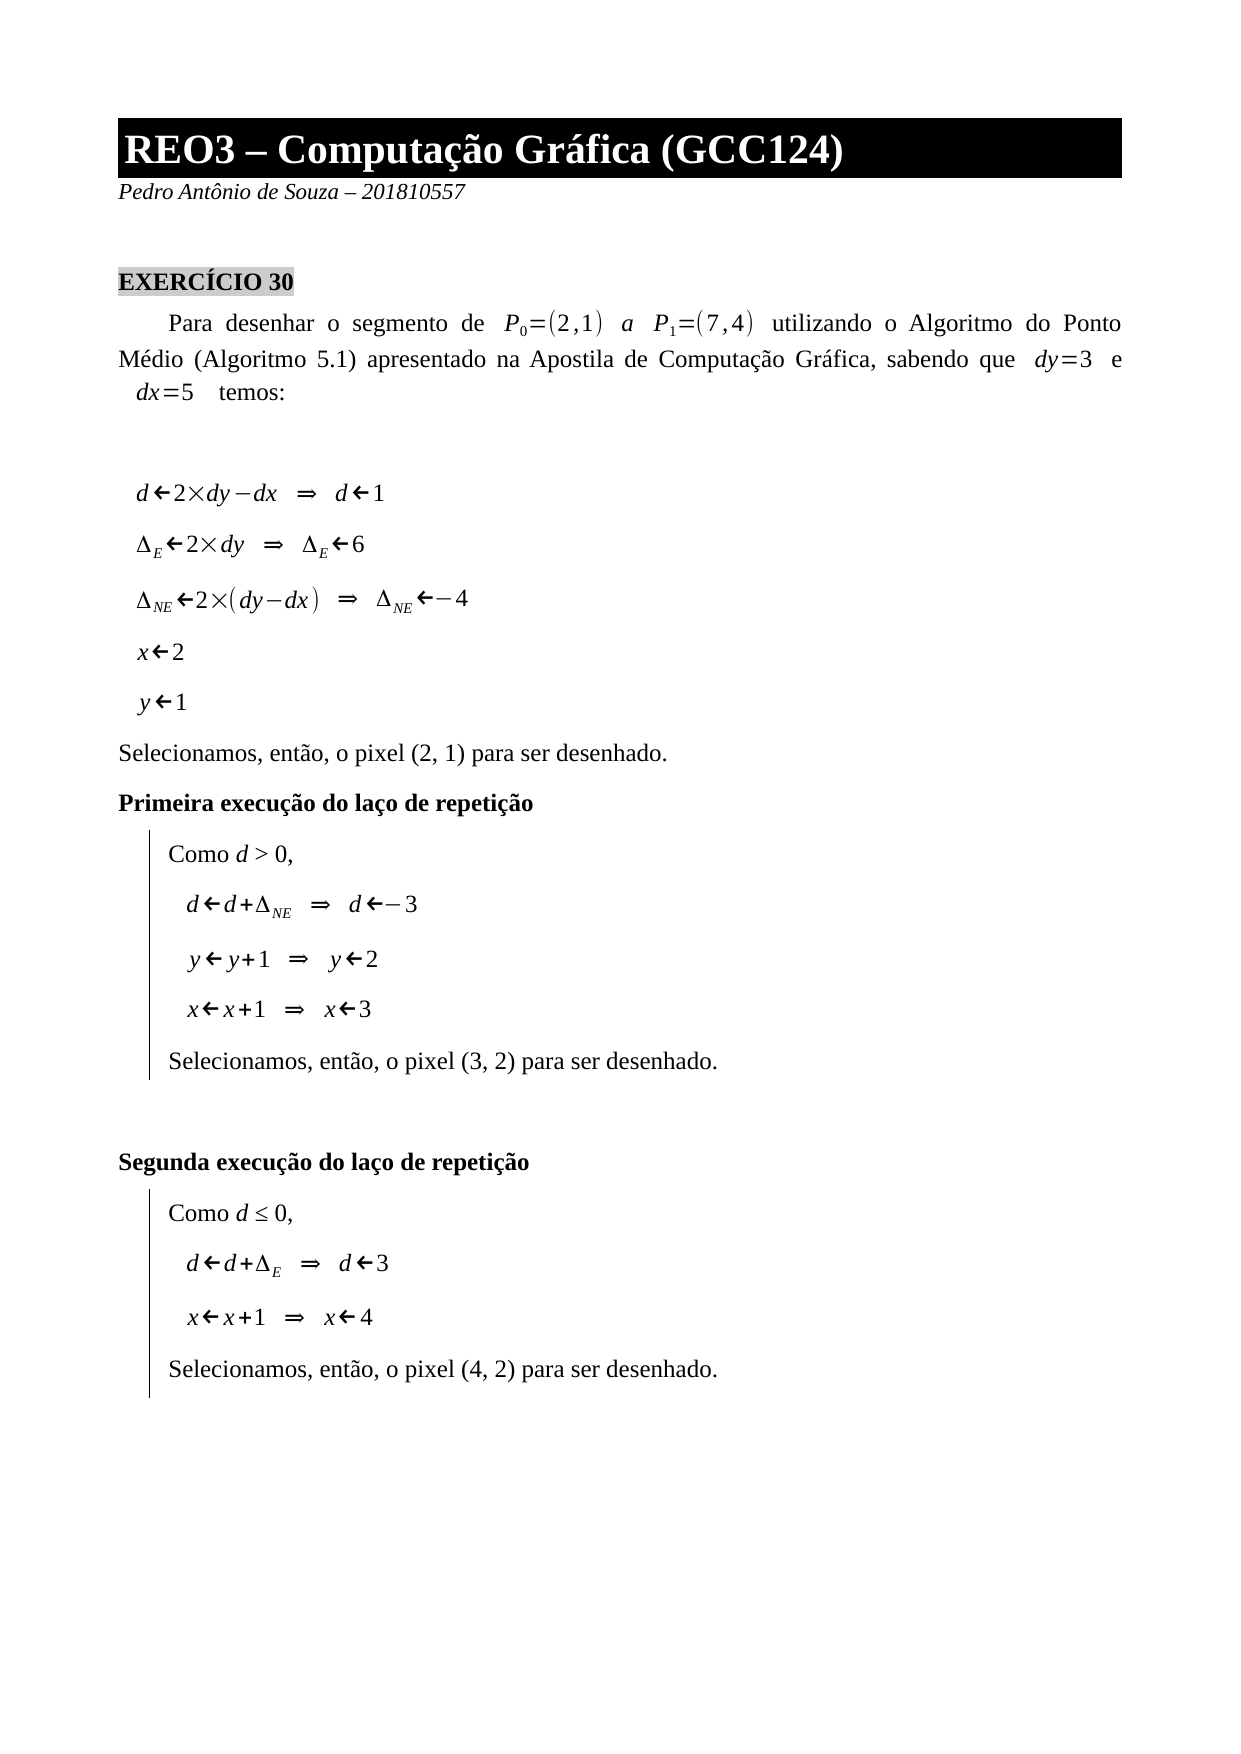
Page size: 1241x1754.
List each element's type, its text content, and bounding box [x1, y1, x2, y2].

text ⇒ [150, 890, 1122, 922]
text Para desenhar o segmento deautilizando o Algoritmo do Ponto Médio (Algoritmo 5.1) apresentado na Apostila de Computação Gráfica, sabendo quee temos: [118, 308, 1122, 406]
text ⇒ [150, 995, 1122, 1024]
text [118, 944, 149, 973]
text Como d ≤ 0, [150, 1198, 1122, 1227]
text Exercício 30 [0, 267, 1122, 296]
text ⇒ [118, 530, 1122, 562]
text [118, 1249, 149, 1281]
text Pedro Antônio de Souza – 201810557 [118, 178, 1122, 204]
text REO3 – Computação Gráfica (GCC124) [118, 118, 1122, 178]
text [118, 1198, 149, 1227]
text [118, 890, 149, 922]
text Primeira execução do laço de repetição [118, 788, 1122, 817]
text [118, 995, 149, 1024]
text Como d > 0, [150, 839, 1122, 868]
text Selecionamos, então, o pixel (2, 1) para ser desenhado. [118, 738, 1122, 766]
text [118, 1303, 149, 1332]
text [118, 839, 149, 868]
text Segunda execução do laço de repetição [118, 1147, 1122, 1176]
text ⇒ [150, 1303, 1122, 1332]
text ⇒ [118, 584, 1122, 617]
text ⇒ [150, 944, 1122, 973]
text ⇒ [150, 1249, 1122, 1281]
text Selecionamos, então, o pixel (4, 2) para ser desenhado. [150, 1354, 1122, 1382]
text ⇒ [118, 479, 1122, 508]
text Selecionamos, então, o pixel (3, 2) para ser desenhado. [150, 1046, 1122, 1074]
